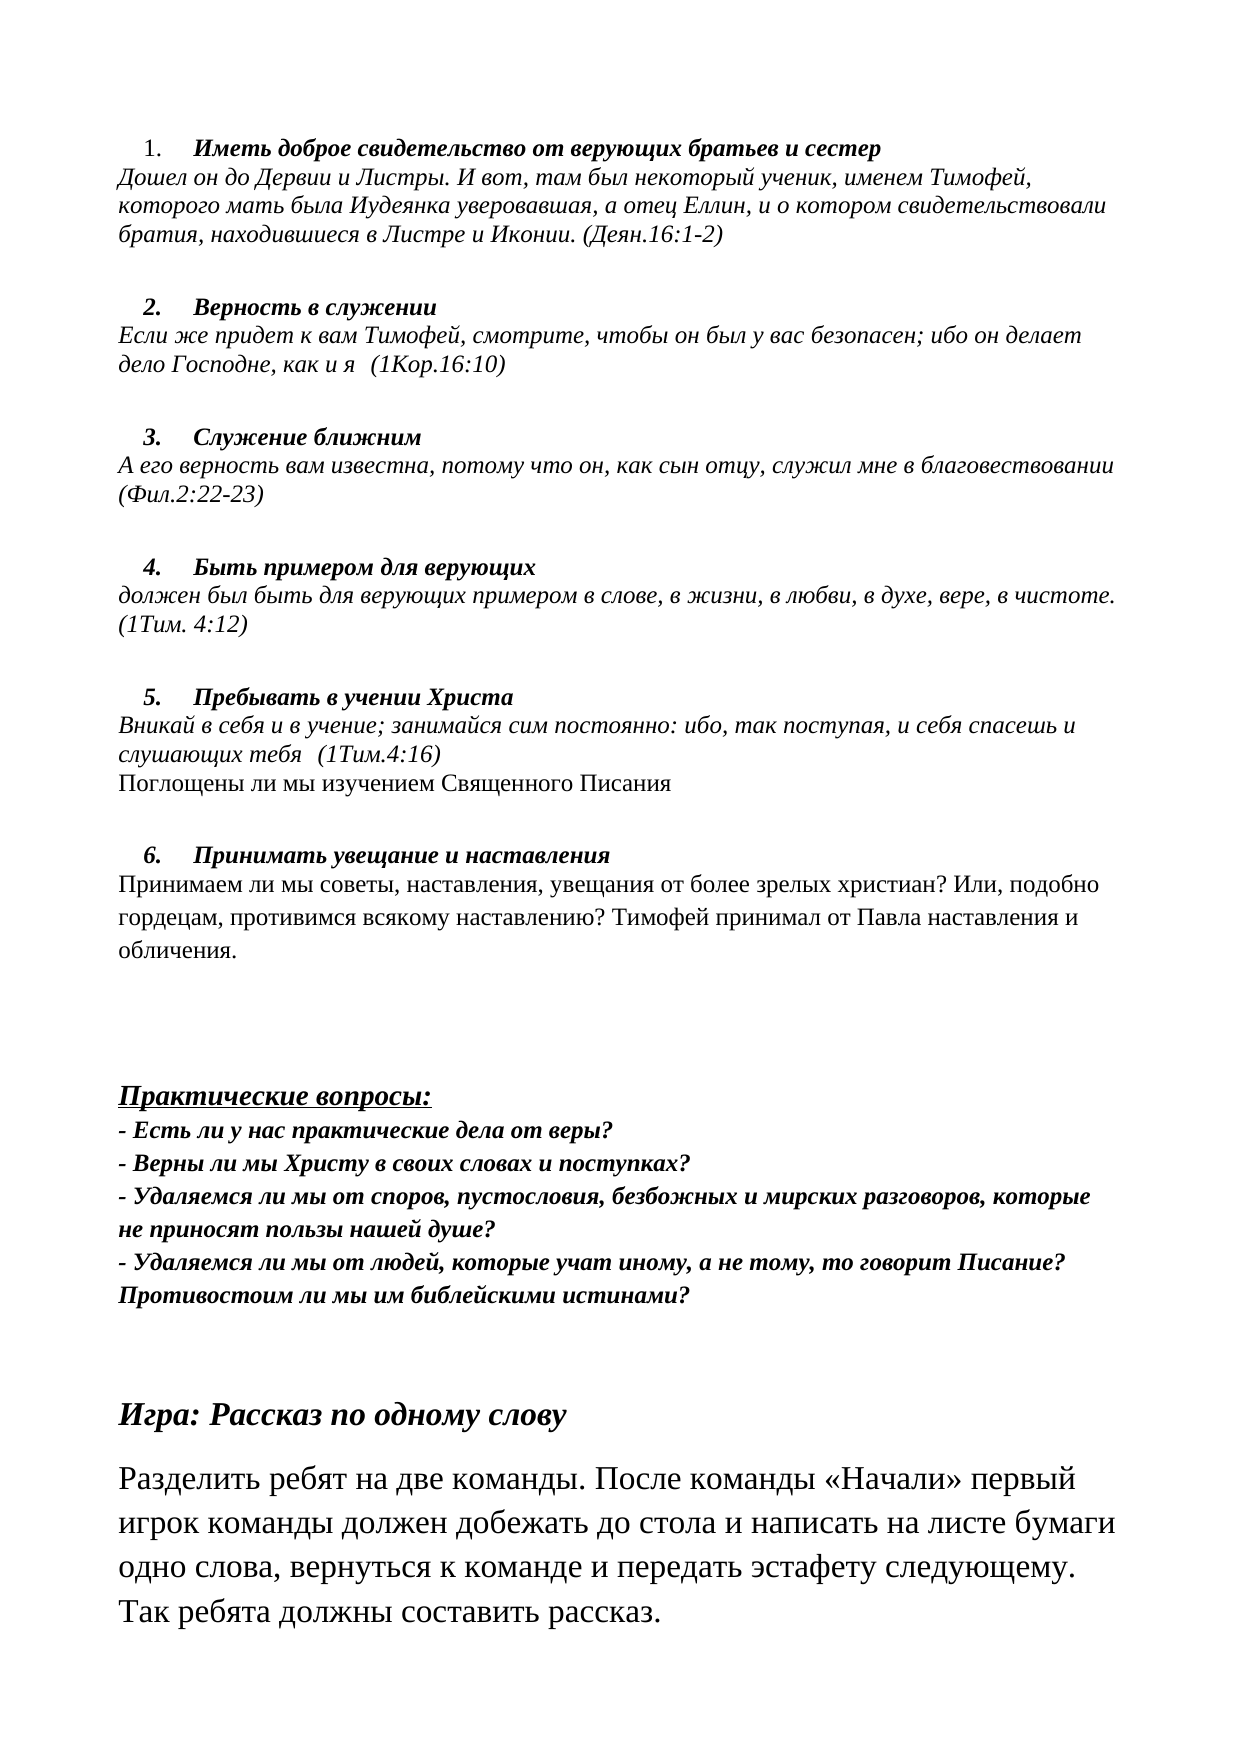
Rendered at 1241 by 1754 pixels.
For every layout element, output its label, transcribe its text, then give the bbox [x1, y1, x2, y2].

text А его верность вам известна, потому что он, как сын отцу, служил мне в благовествовании (Фил.2:22-23) [118, 451, 1122, 537]
list Быть примером для верующих [143, 537, 1122, 581]
text Принимаем ли мы советы, наставления, увещания от более зрелых христиан? Или, подобно гордецам, противимся всякому наставлению? Тимофей принимал от Павла наставления и обличения. [118, 869, 1122, 964]
text Игра: Рассказ по одному слову [118, 1394, 1122, 1432]
list Пребывать в учении Христа [143, 667, 1122, 711]
text Разделить ребят на две команды. После команды «Начали» первый игрок команды должен добежать до стола и написать на листе бумаги одно слова, вернуться к команде и передать эстафету следующему. Так ребята должны составить рассказ. [118, 1459, 1122, 1629]
text должен был быть для верующих примером в слове, в жизни, в любви, в духе, вере, в чистоте. (1Тим. 4:12) [118, 581, 1122, 667]
list Служение ближним [143, 407, 1122, 451]
text Практические вопросы: - Есть ли у нас практические дела от веры? - Верны ли мы Христу в своих словах и поступках? - Удаляемся ли мы от споров, пустословия, безбожных и мирских разговоров, которые не приносят пользы нашей душе? - Удаляемся ли мы от людей, которые учат иному, а не тому, то говорит Писание? Противостоим ли мы им библейскими истинами? [118, 1049, 1122, 1309]
list Иметь доброе свидетельство от верующих братьев и сестер [143, 118, 1122, 162]
text Дошел он до Дервии и Листры. И вот, там был некоторый ученик, именем Тимофей, которого мать была Иудеянка уверовавшая, а отец Еллин, и о котором свидетельствовали братия, находившиеся в Листре и Иконии. (Деян.16:1-2) [118, 162, 1122, 277]
list Верность в служении [143, 277, 1122, 321]
text Вникай в себя и в учение; занимайся сим постоянно: ибо, так поступая, и себя спасешь и слушающих тебя (1Тим.4:16) Поглощены ли мы изучением Священного Писания [118, 711, 1122, 826]
text Если же придет к вам Тимофей, смотрите, чтобы он был у вас безопасен; ибо он делает дело Господне, как и я (1Кор.16:10) [118, 321, 1122, 407]
list Принимать увещание и наставления [143, 826, 1122, 869]
